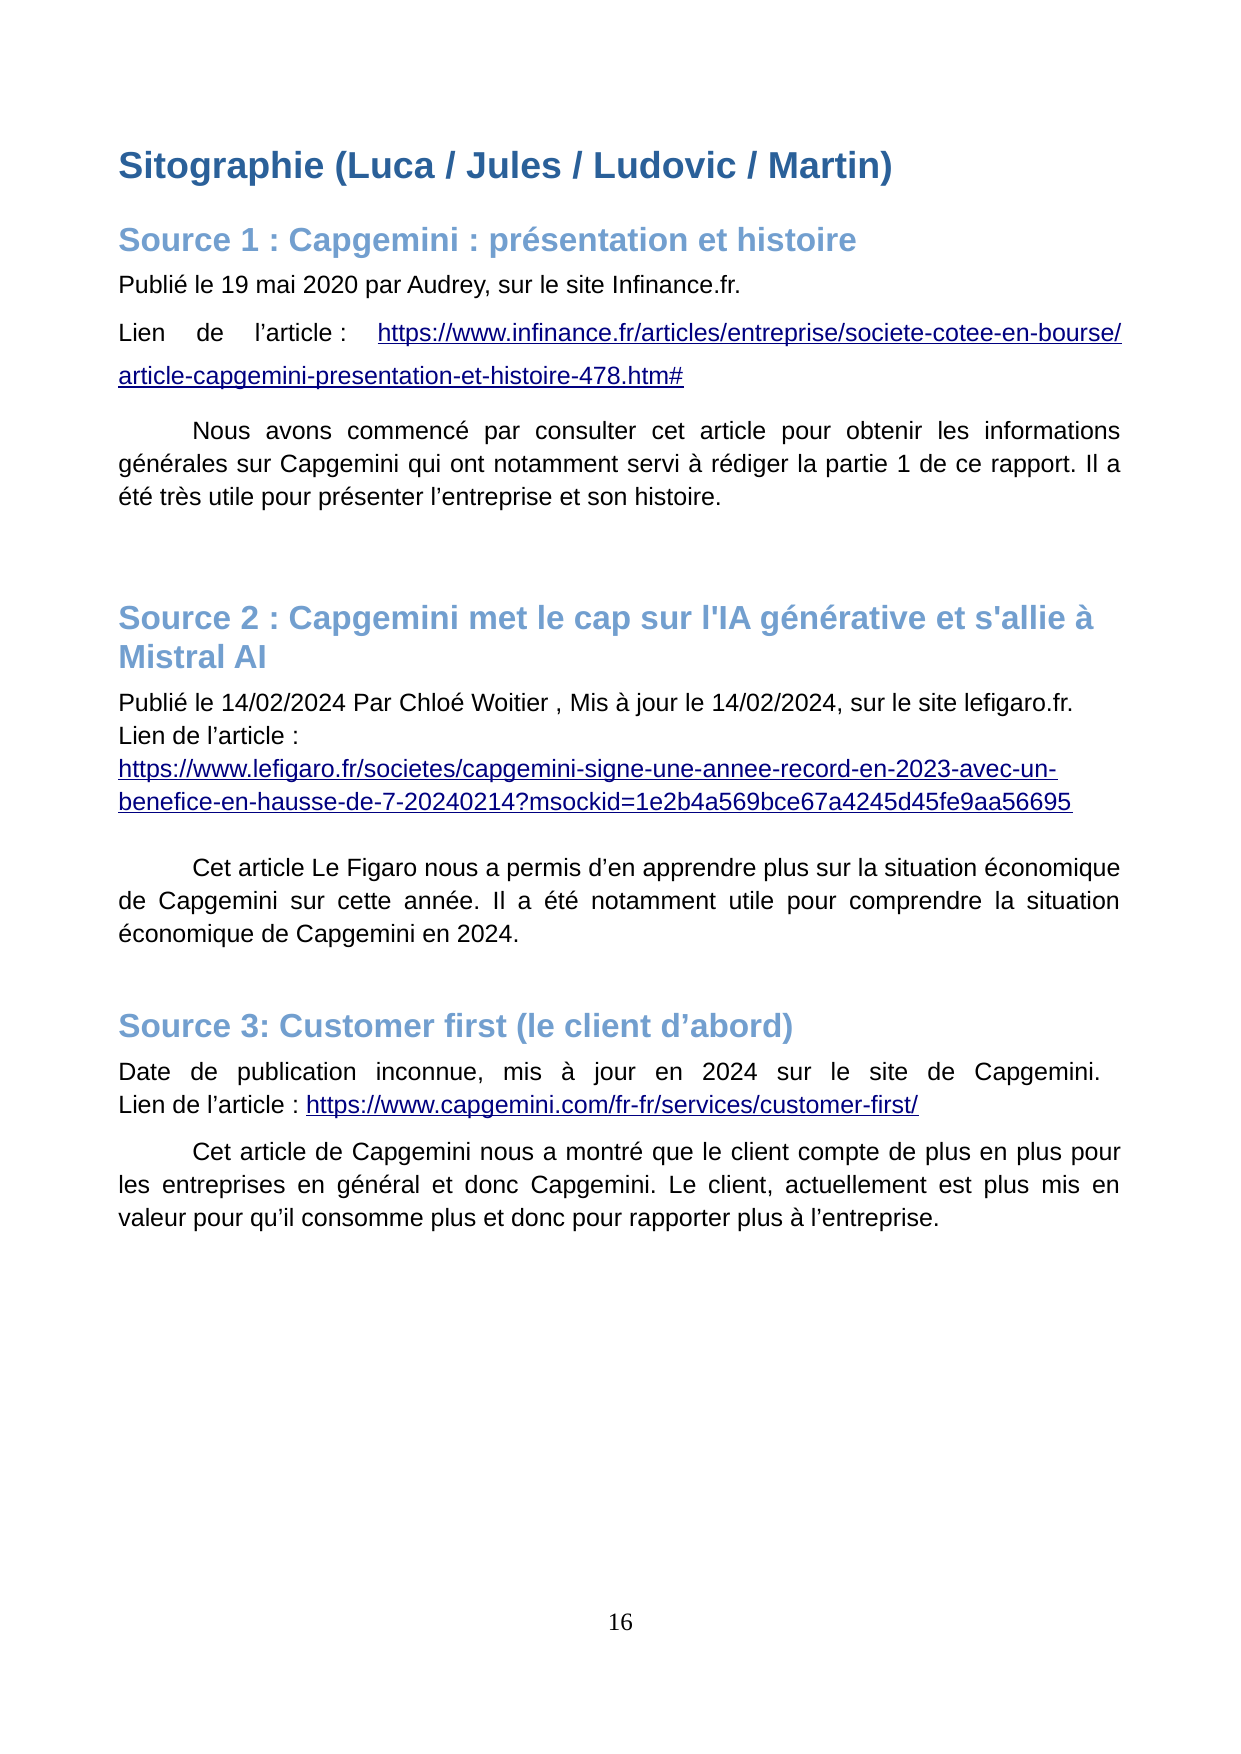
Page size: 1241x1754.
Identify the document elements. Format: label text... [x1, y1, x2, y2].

subtitle Source 1 : Capgemini : présentation et histoire [118, 219, 1122, 258]
text Publié le 19 mai 2020 par Audrey, sur le site Infinance.fr. [118, 271, 1122, 299]
text Lien de l’article : https://www.infinance.fr/articles/entreprise/societe-cotee-en-bourse/article-capgemini-presentation-et-histoire-478.htm# [118, 318, 1122, 390]
text Date de publication inconnue, mis à jour en 2024 sur le site de Capgemini. Lien de l’article : https://www.capgemini.com/fr-fr/services/customer-first/ [118, 1057, 1122, 1118]
text Publié le 14/02/2024 Par Chloé Woitier , Mis à jour le 14/02/2024, sur le site lefigaro.fr. [118, 688, 1122, 716]
subtitle Sitographie (Luca / Jules / Ludovic / Martin) [118, 143, 1122, 186]
text Cet article de Capgemini nous a montré que le client compte de plus en plus pour les entreprises en général et donc Capgemini. Le client, actuellement est plus mis en valeur pour qu’il consomme plus et donc pour rapporter plus à l’entreprise. [118, 1137, 1122, 1232]
text Nous avons commencé par consulter cet article pour obtenir les informations générales sur Capgemini qui ont notamment servi à rédiger la partie 1 de ce rapport. Il a été très utile pour présenter l’entreprise et son histoire. [118, 416, 1122, 511]
subtitle Source 3: Customer first (le client d’abord) [118, 1006, 1122, 1044]
text https://www.lefigaro.fr/societes/capgemini-signe-une-annee-record-en-2023-avec-un-benefice-en-hausse-de-7-20240214?msockid=1e2b4a569bce67a4245d45fe9aa56695 [118, 754, 1122, 815]
text Lien de l’article : [118, 721, 1122, 749]
subtitle Source 2 : Capgemini met le cap sur l'IA générative et s'allie à Mistral AI [118, 598, 1122, 675]
text Cet article Le Figaro nous a permis d’en apprendre plus sur la situation économique de Capgemini sur cette année. Il a été notamment utile pour comprendre la situation économique de Capgemini en 2024. [118, 853, 1122, 947]
